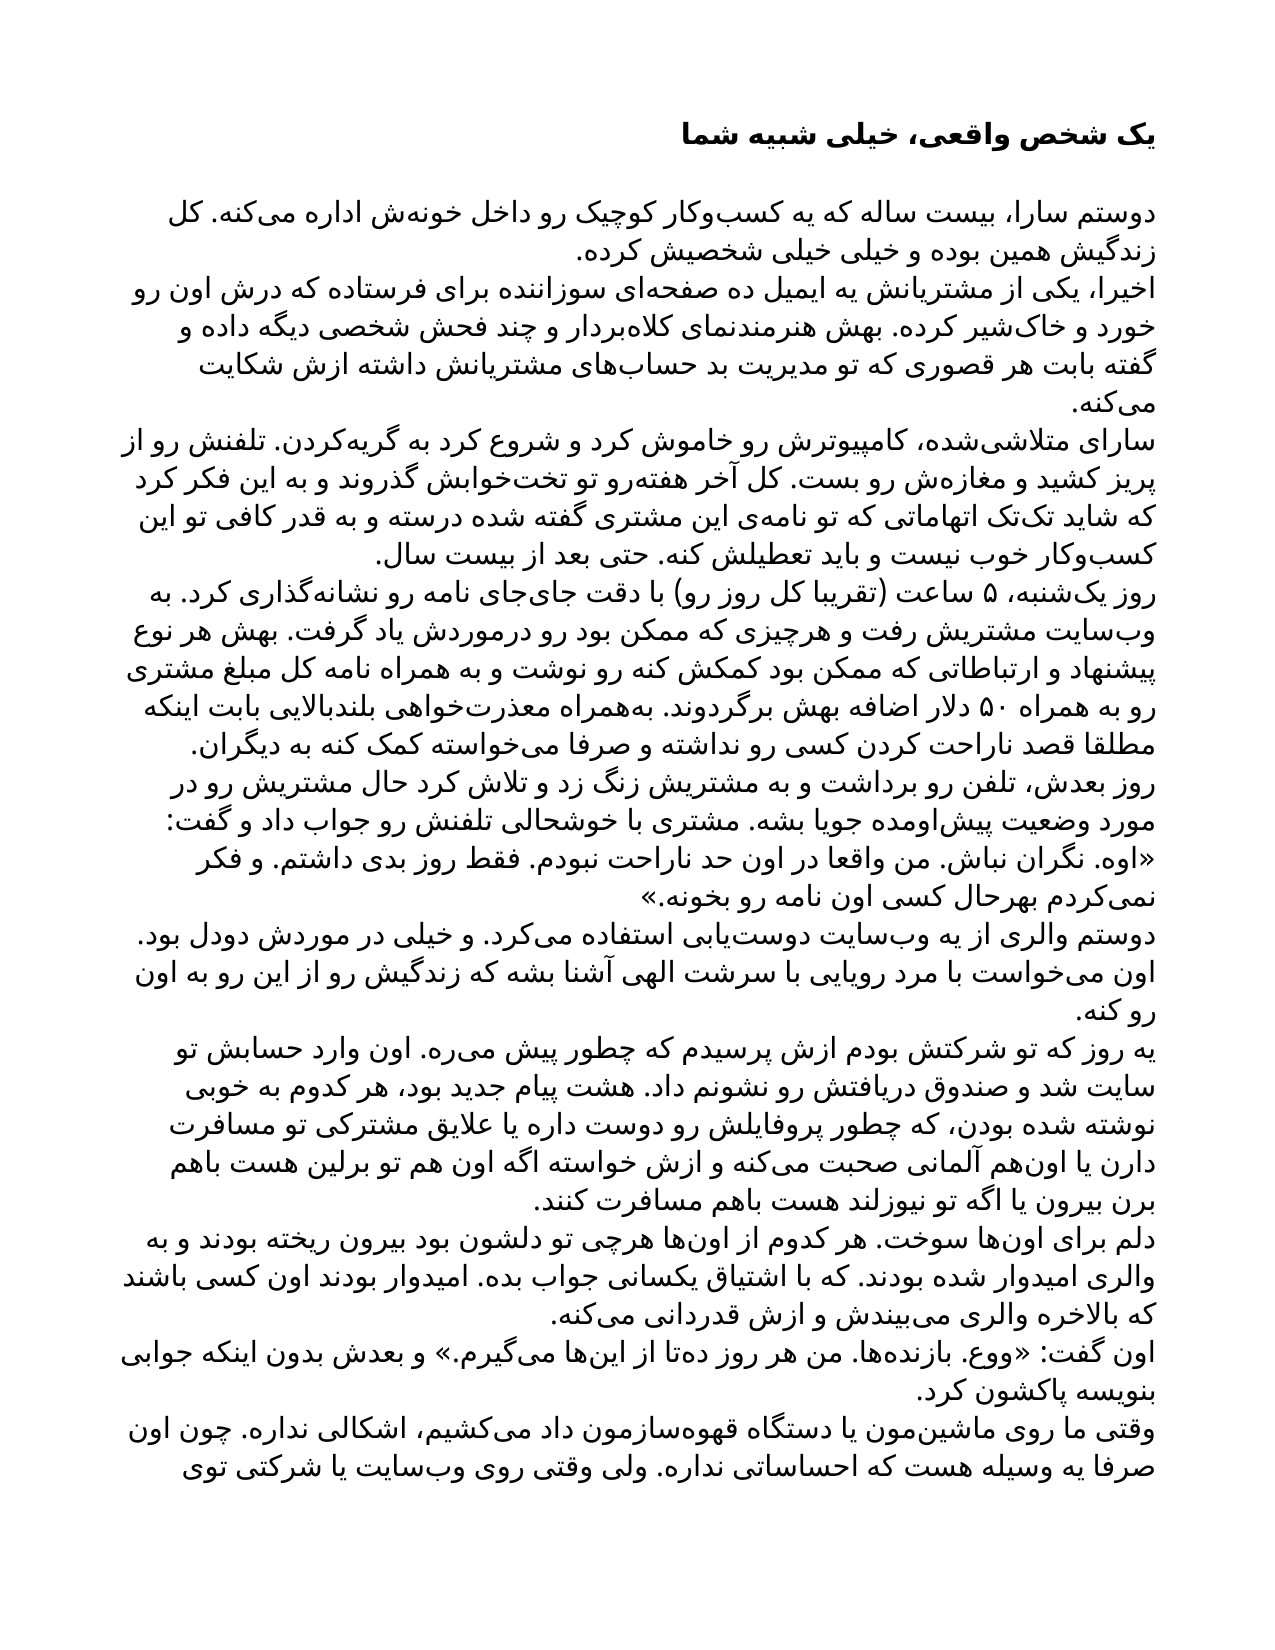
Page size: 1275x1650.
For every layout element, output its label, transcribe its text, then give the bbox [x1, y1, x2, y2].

text دوستم والری از یه وب‌سایت دوست‌یابی استفاده می‌کرد. و خیلی در موردش دودل بود. اون می‌خواست با مرد رویایی با سرشت الهی آشنا بشه که زندگیش رو از این رو به اون رو کنه. [118, 918, 1157, 1032]
text اخیرا، یکی از مشتریانش یه ایمیل ده صفحه‌ای سوزاننده برای فرستاده که درش اون رو خورد و خاک‌شیر کرده. بهش هنرمندنمای کلاه‌بردار و چند فحش شخصی دیگه داده و گفته بابت هر قصوری که تو مدیریت بد حساب‌های مشتریانش داشته ازش شکایت می‌کنه. [118, 272, 1157, 424]
text روز بعدش، تلفن رو برداشت و به مشتریش زنگ زد و تلاش کرد حال مشتریش رو در مورد وضعیت پیش‌اومده جویا بشه. مشتری با خوشحالی تلفنش رو جواب داد و گفت: «اوه. نگران نباش. من واقعا در اون حد ناراحت نبودم. فقط روز بدی داشتم. و فکر نمی‌کردم بهرحال کسی اون نامه رو بخونه.» [118, 766, 1157, 918]
text اون گفت: «ووع. بازنده‌ها. من هر روز ده‌تا از این‌ها می‌گیرم.» و بعدش بدون اینکه جوابی بنویسه پاکشون کرد. [118, 1336, 1157, 1412]
text سارای متلاشی‌شده، کامپیوترش رو خاموش کرد و شروع کرد به گریه‌کردن. تلفنش رو از پریز کشید و مغازه‌ش رو بست. کل آخر هفته‌رو تو تخت‌خوابش گذروند و به این فکر کرد که شاید تک‌تک اتهاماتی که تو نامه‌ی این مشتری گفته شده درسته و به قدر کافی تو این کسب‌وکار خوب نیست و باید تعطیلش کنه. حتی بعد از بیست سال. [118, 424, 1157, 576]
text روز یک‌شنبه، ۵ ساعت (تقریبا کل روز رو) با دقت جای‌جای نامه رو نشانه‌گذاری کرد. به وب‌سایت مشتریش رفت و هرچیزی که ممکن بود رو درموردش یاد گرفت. بهش هر نوع پیشنهاد و ارتباطاتی که ممکن بود کمکش کنه رو نوشت و به همراه نامه کل مبلغ مشتری رو به همراه ۵۰ دلار اضافه بهش برگردوند. به‌همراه معذرت‌خواهی بلندبالایی بابت اینکه مطلقا قصد ناراحت کردن کسی رو نداشته و صرفا می‌خواسته کمک کنه به دیگران. [118, 576, 1157, 766]
text یه روز که تو شرکتش بودم ازش پرسیدم که چطور پیش می‌ره. اون وارد حسابش تو سایت شد و صندوق دریافتش رو نشونم داد. هشت پیام جدید بود، هر کدوم به خوبی نوشته شده بودن، که چطور پروفایلش رو دوست داره یا علایق مشترکی تو مسافرت دارن یا اون‌هم آلمانی صحبت می‌کنه و ازش خواسته اگه اون هم تو برلین هست باهم برن بیرون یا اگه تو نیوزلند هست باهم مسافرت کنند. [118, 1032, 1157, 1222]
text دوستم سارا، بیست ساله که یه کسب‌وکار کوچیک رو داخل خونه‌ش اداره می‌کنه. کل زندگیش همین بوده و خیلی خیلی شخصیش کرده. [118, 196, 1157, 272]
text یک شخص واقعی، خیلی شبیه شما [118, 118, 1157, 156]
text دلم برای اون‌ها سوخت. هر کدوم از اون‌ها هرچی تو دلشون بود بیرون ریخته بودند و به والری امیدوار شده بودند. که با اشتیاق یکسانی جواب بده. امیدوار بودند اون کسی باشند که بالاخره والری می‌بیندش و ازش قدردانی می‌کنه. [118, 1222, 1157, 1336]
text وقتی ما روی ماشین‌مون یا دستگاه قهوه‌سازمون داد می‌کشیم، اشکالی نداره. چون اون صرفا یه وسیله هست که احساساتی نداره. ولی وقتی روی وب‌سایت یا شرکتی توی [118, 1412, 1157, 1488]
